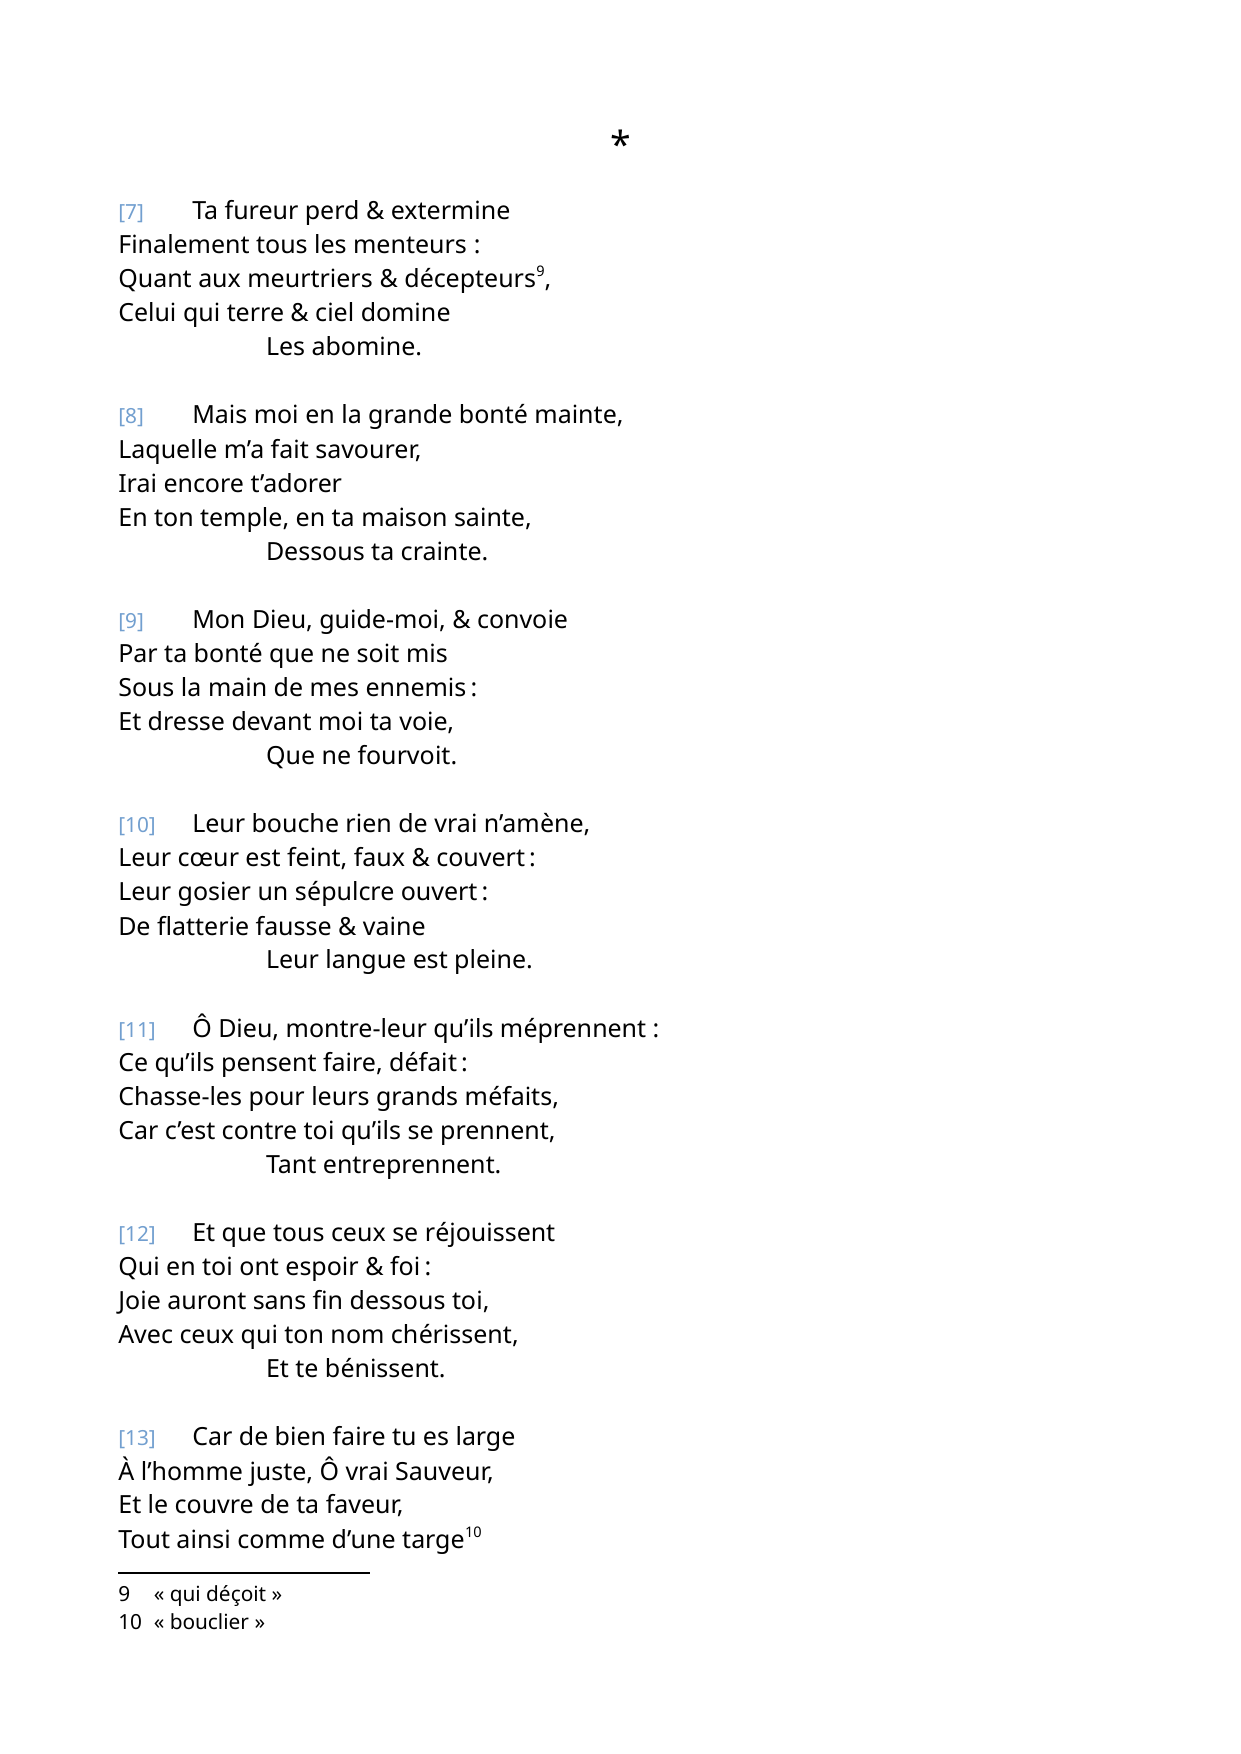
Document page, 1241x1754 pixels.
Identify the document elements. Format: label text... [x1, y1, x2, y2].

text Ce qu’ils pensent faire, défait : [118, 1044, 1122, 1078]
text [10] Leur bouche rien de vrai n’amène, [118, 806, 1122, 840]
text « bouclier » [118, 1607, 1122, 1636]
text Et te bénissent. [118, 1351, 1122, 1385]
text [8] Mais moi en la grande bonté mainte, [118, 397, 1122, 431]
text Quant aux meurtriers & décepteurs, [118, 261, 1122, 295]
text En ton temple, en ta maison sainte, [118, 499, 1122, 533]
text Leur cœur est feint, faux & couvert : [118, 840, 1122, 874]
text [9] Mon Dieu, guide-moi, & convoie [118, 602, 1122, 636]
text * [118, 118, 1122, 169]
text Leur langue est pleine. [118, 942, 1122, 976]
text Chasse-les pour leurs grands méfaits, [118, 1078, 1122, 1112]
text Joie auront sans fin dessous toi, [118, 1283, 1122, 1317]
text Finalement tous les menteurs : [118, 227, 1122, 261]
text [11] Ô Dieu, montre-leur qu’ils méprennent : [118, 1010, 1122, 1044]
text Irai encore t’adorer [118, 465, 1122, 499]
text Les abomine. [118, 329, 1122, 363]
text Tout ainsi comme d’une targe [118, 1521, 1122, 1555]
text [13] Car de bien faire tu es large [118, 1419, 1122, 1453]
text Tant entreprennent. [118, 1147, 1122, 1181]
text Que ne fourvoit. [118, 738, 1122, 772]
text À l’homme juste, Ô vrai Sauveur, [118, 1453, 1122, 1487]
text [7] Ta fureur perd & extermine [118, 193, 1122, 227]
text Celui qui terre & ciel domine [118, 295, 1122, 329]
text Qui en toi ont espoir & foi : [118, 1249, 1122, 1283]
text Dessous ta crainte. [118, 533, 1122, 567]
text Car c’est contre toi qu’ils se prennent, [118, 1112, 1122, 1147]
text Sous la main de mes ennemis : [118, 670, 1122, 704]
text Leur gosier un sépulcre ouvert : [118, 874, 1122, 908]
text [12] Et que tous ceux se réjouissent [118, 1215, 1122, 1249]
text Avec ceux qui ton nom chérissent, [118, 1317, 1122, 1351]
text De flatterie fausse & vaine [118, 908, 1122, 942]
text Laquelle m’a fait savourer, [118, 431, 1122, 465]
text Et le couvre de ta faveur, [118, 1487, 1122, 1521]
text Et dresse devant moi ta voie, [118, 704, 1122, 738]
text Par ta bonté que ne soit mis [118, 636, 1122, 670]
text « qui déçoit » [118, 1579, 1122, 1607]
